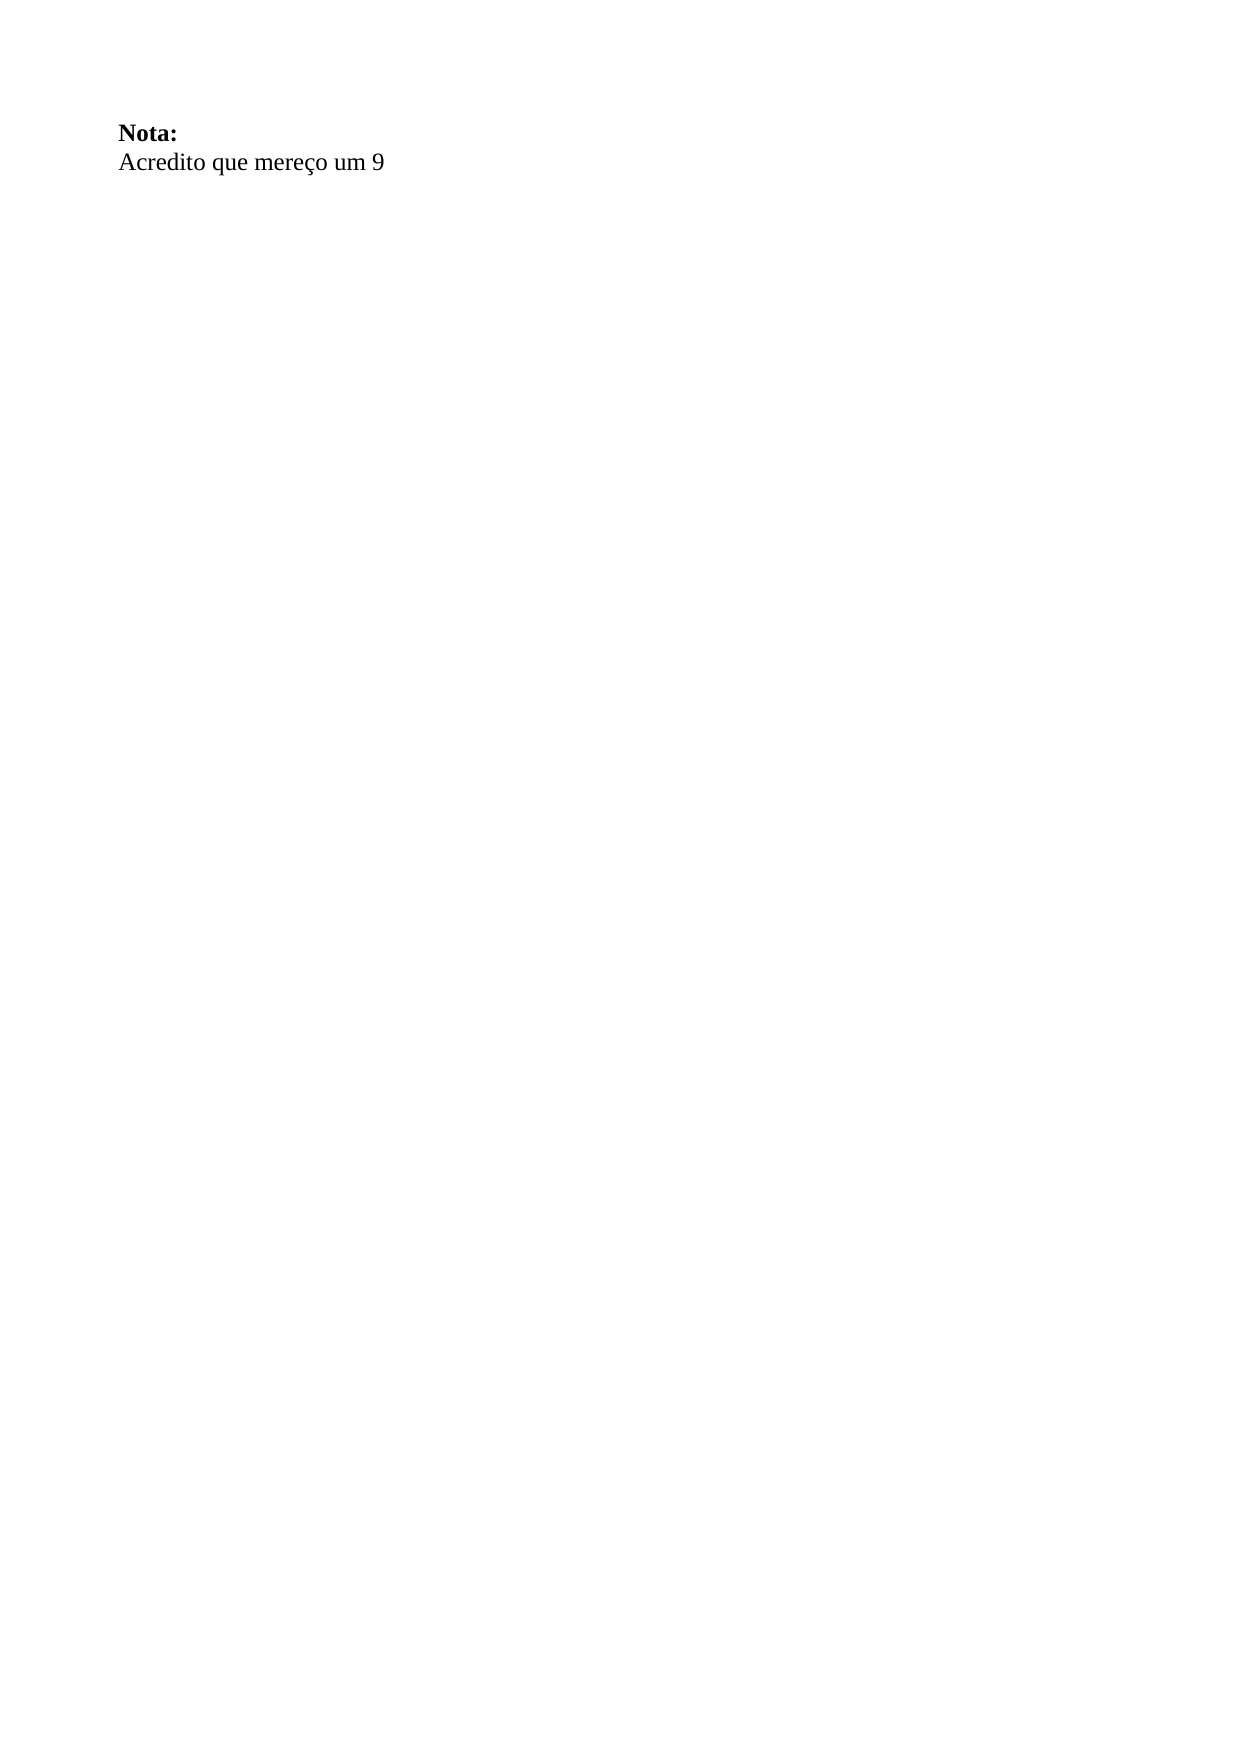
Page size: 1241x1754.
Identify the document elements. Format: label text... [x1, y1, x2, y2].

text Acredito que mereço um 9 [118, 147, 1122, 176]
text Nota: [118, 118, 1122, 147]
